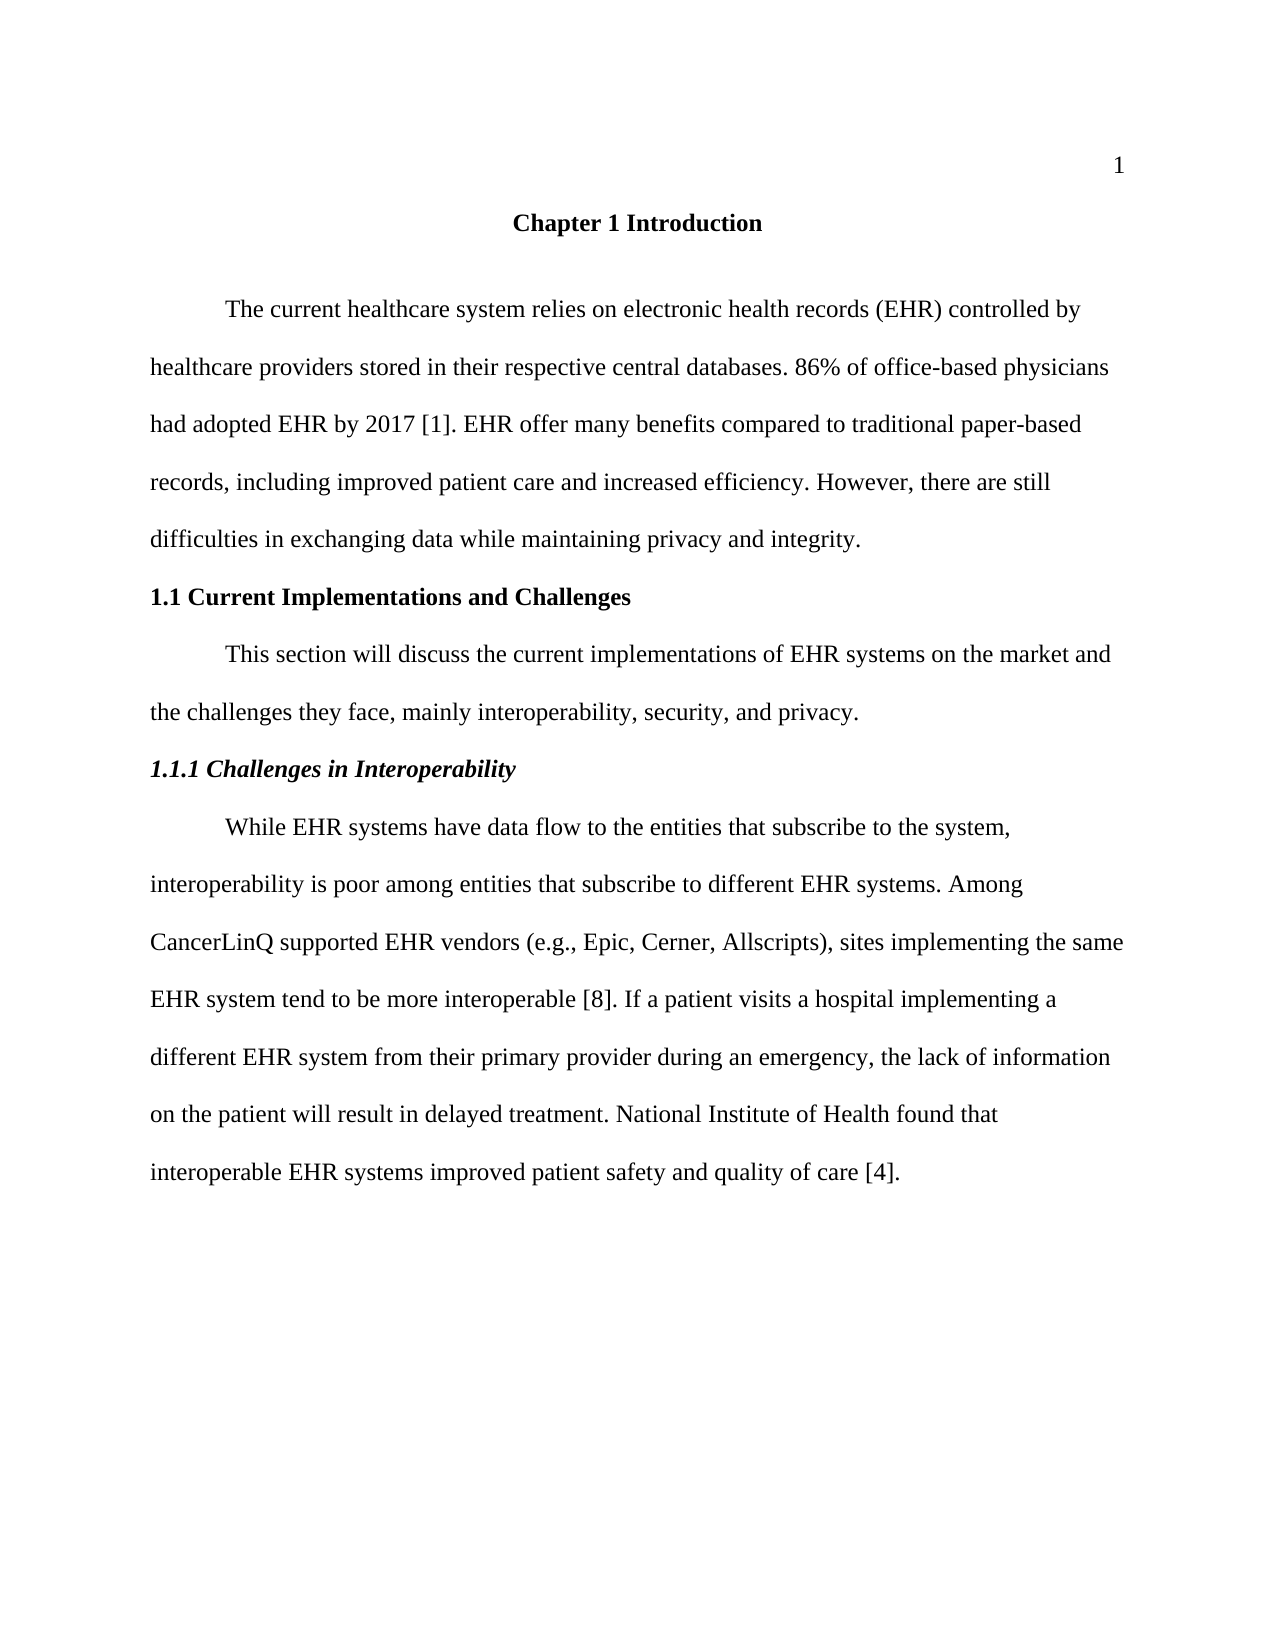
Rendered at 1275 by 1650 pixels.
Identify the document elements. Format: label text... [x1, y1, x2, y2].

subtitle 1.1.1 Challenges in Interoperability [150, 754, 1125, 783]
subtitle Chapter 1 Introduction [150, 208, 1125, 237]
subtitle 1.1 Current Implementations and Challenges [150, 582, 1125, 611]
text The current healthcare system relies on electronic health records (EHR) controlled by healthcare providers stored in their respective central databases. 86% of office-based physicians had adopted EHR by 2017 [1]. EHR offer many benefits compared to traditional paper-based records, including improved patient care and increased efficiency. However, there are still difficulties in exchanging data while maintaining privacy and integrity. [150, 294, 1125, 553]
text While EHR systems have data flow to the entities that subscribe to the system, interoperability is poor among entities that subscribe to different EHR systems. Among CancerLinQ supported EHR vendors (e.g., Epic, Cerner, Allscripts), sites implementing the same EHR system tend to be more interoperable [8]. If a patient visits a hospital implementing a different EHR system from their primary provider during an emergency, the lack of information on the patient will result in delayed treatment. National Institute of Health found that interoperable EHR systems improved patient safety and quality of care [4]. [150, 812, 1125, 1186]
text This section will discuss the current implementations of EHR systems on the market and the challenges they face, mainly interoperability, security, and privacy. [150, 639, 1125, 726]
